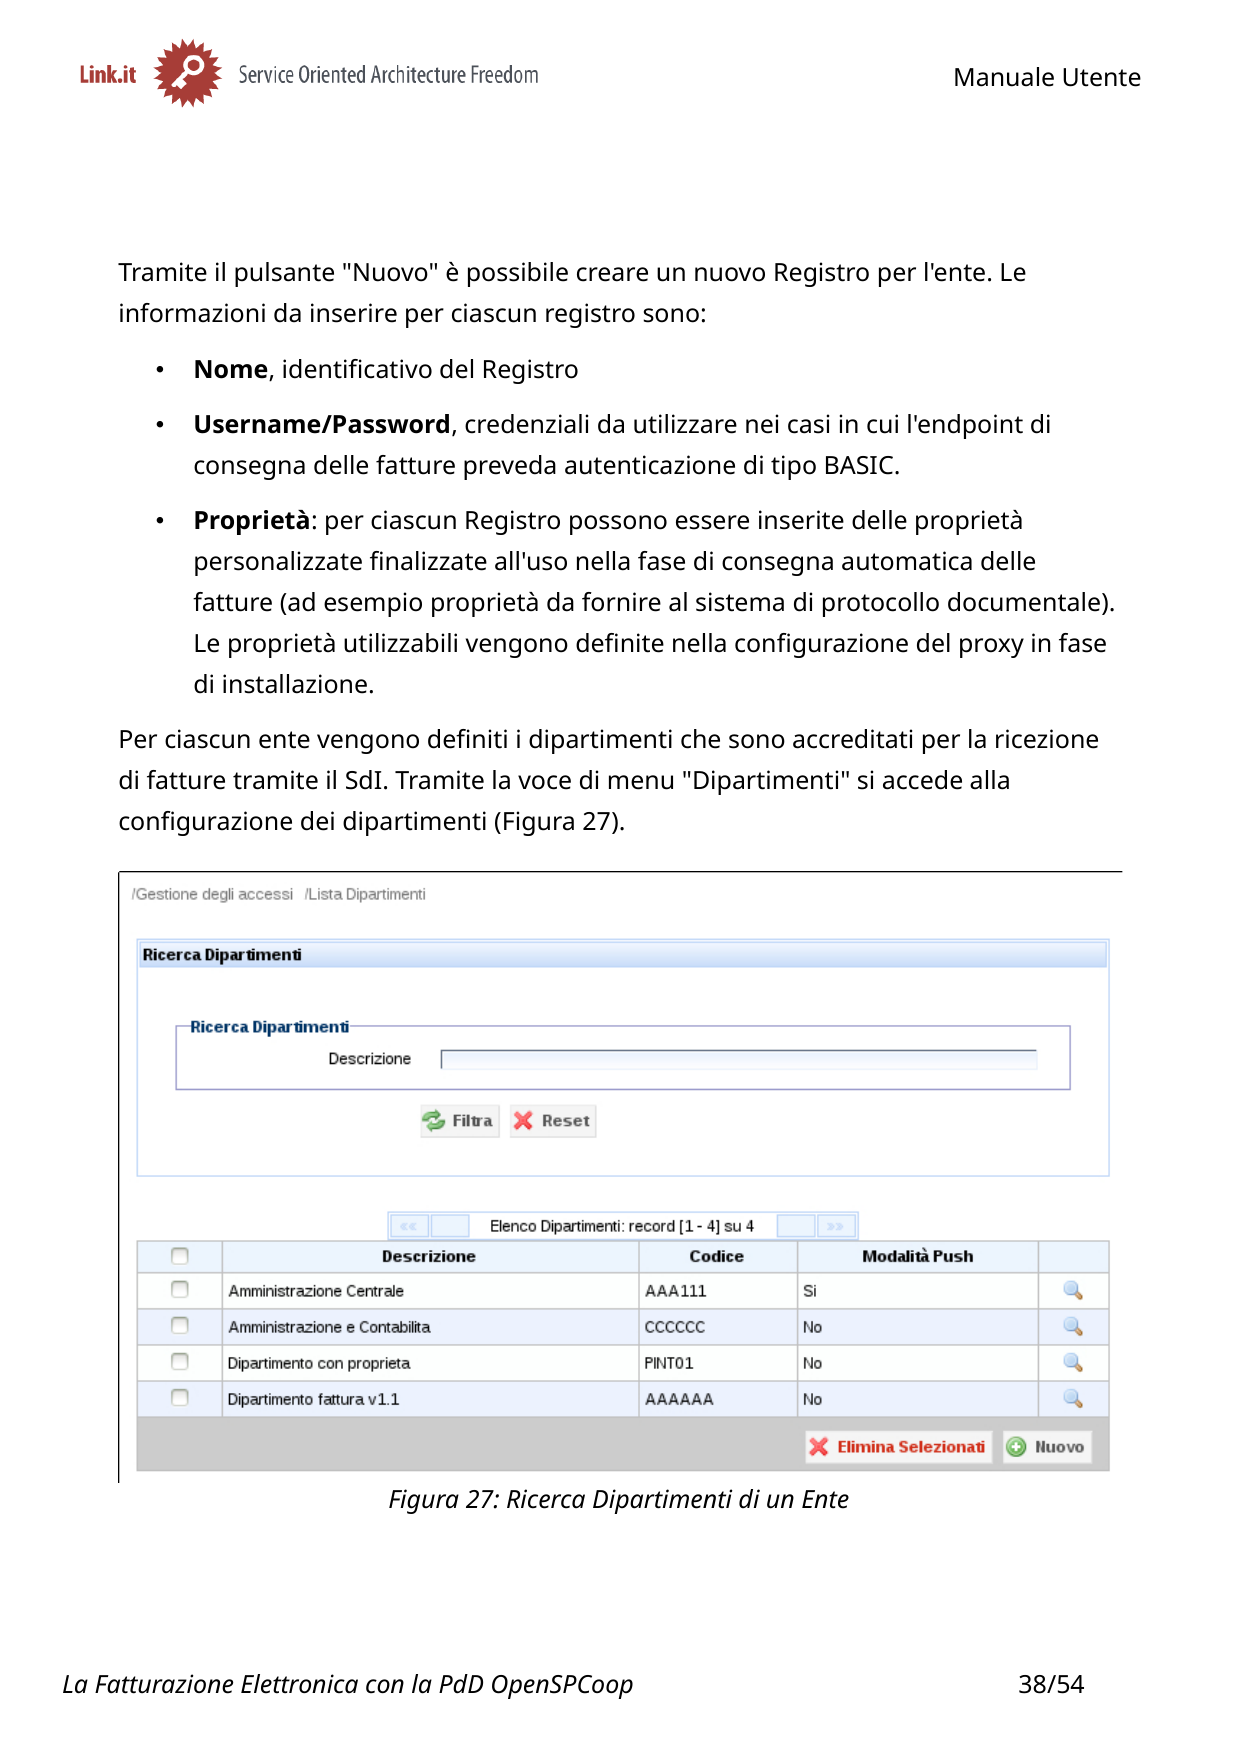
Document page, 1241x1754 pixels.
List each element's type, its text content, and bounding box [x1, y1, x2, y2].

picture [118, 871, 1123, 1483]
picture [1, 33, 602, 113]
text Per ciascun ente vengono definiti i dipartimenti che sono accreditati per la ricezione di fatture tramite il SdI. Tramite la voce di menu "Dipartimenti" si accede alla configurazione dei dipartimenti (Figura 27). [118, 722, 1122, 837]
list Nome, identificativo del Registro [156, 351, 1122, 385]
text Figura 27: Ricerca Dipartimenti di un Ente [118, 1483, 1122, 1516]
list Username/Password, credenziali da utilizzare nei casi in cui l'endpoint di consegna delle fatture preveda autenticazione di tipo BASIC. [156, 407, 1122, 482]
list Proprietà: per ciascun Registro possono essere inserite delle proprietà personalizzate finalizzate all'uso nella fase di consegna automatica delle fatture (ad esempio proprietà da fornire al sistema di protocollo documentale). Le proprietà utilizzabili vengono definite nella configurazione del proxy in fase di installazione. [156, 503, 1122, 700]
text Tramite il pulsante "Nuovo" è possibile creare un nuovo Registro per l'ente. Le informazioni da inserire per ciascun registro sono: [118, 255, 1122, 330]
